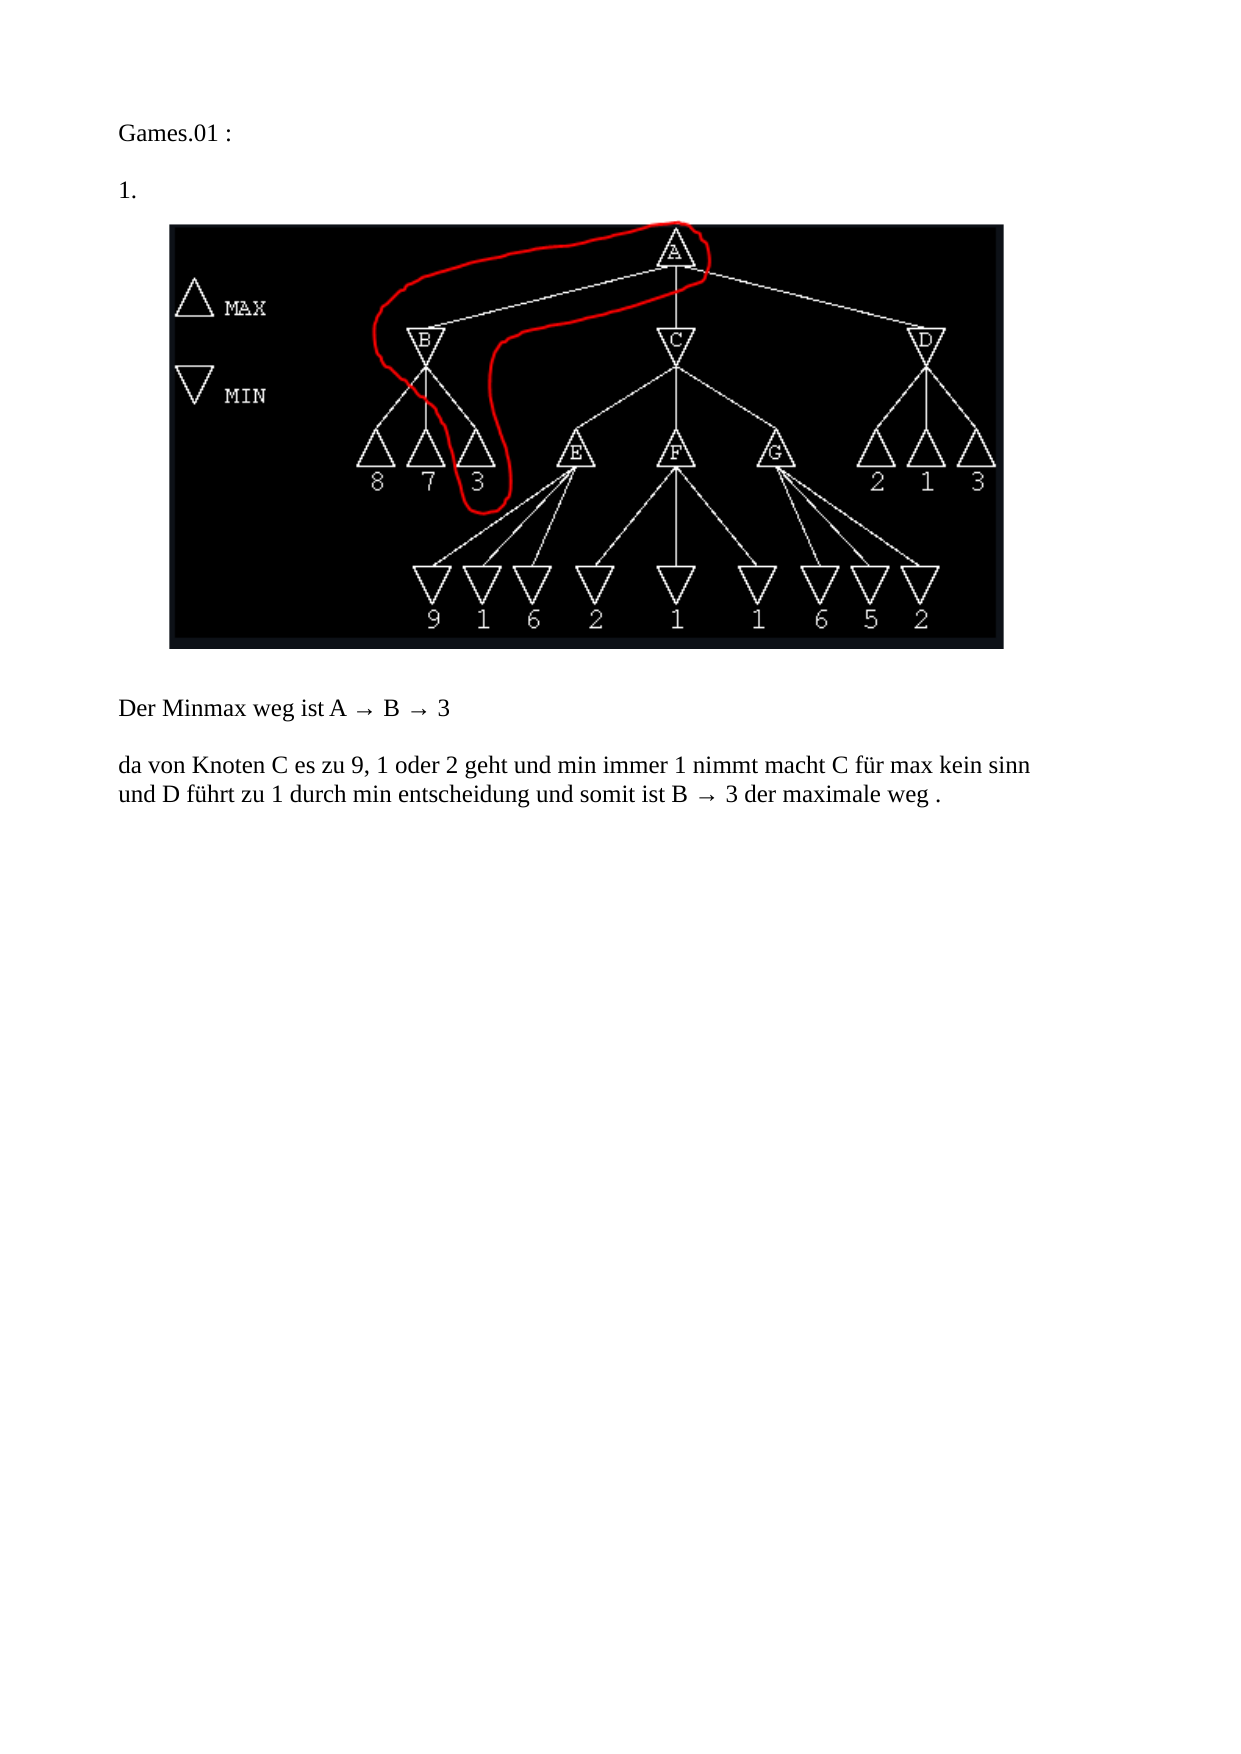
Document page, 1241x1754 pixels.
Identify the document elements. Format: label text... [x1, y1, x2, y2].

text 1. [118, 176, 1122, 204]
text Games.01 : [118, 118, 1122, 147]
text und D führt zu 1 durch min entscheidung und somit ist B → 3 der maximale weg . [118, 779, 1122, 808]
text Der Minmax weg ist A → B → 3 [118, 693, 1122, 751]
picture [169, 220, 1004, 649]
text da von Knoten C es zu 9, 1 oder 2 geht und min immer 1 nimmt macht C für max kein sinn [118, 751, 1122, 779]
